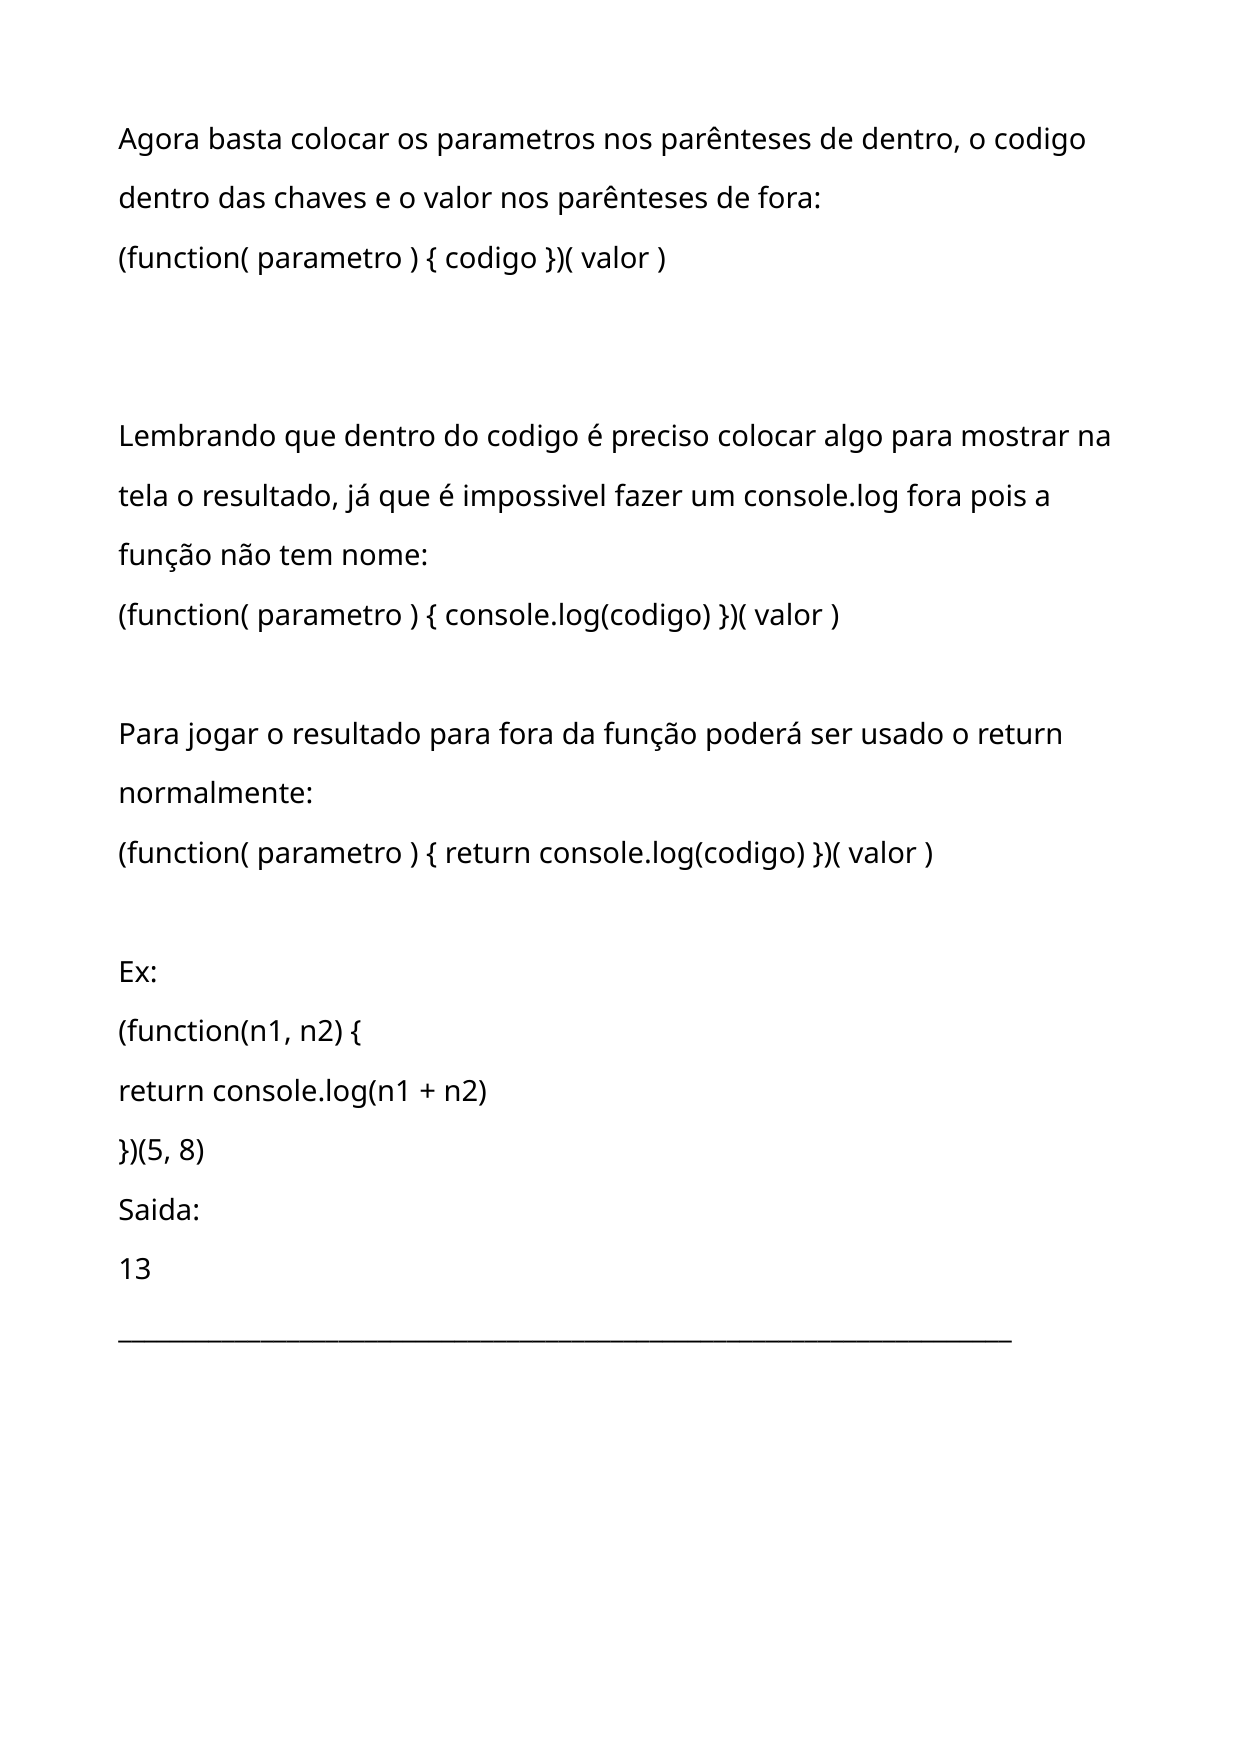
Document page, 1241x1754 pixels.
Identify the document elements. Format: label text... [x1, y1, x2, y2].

text Ex: [118, 951, 1122, 991]
text Para jogar o resultado para fora da função poderá ser usado o return normalmente: [118, 713, 1122, 812]
text 13 [118, 1248, 1122, 1288]
text _____________________________________________________________________ [118, 1308, 1122, 1347]
text (function( parametro ) { codigo })( valor ) [118, 237, 1122, 277]
text Lembrando que dentro do codigo é preciso colocar algo para mostrar na tela o resultado, já que é impossivel fazer um console.log fora pois a função não tem nome: (function( parametro ) { console.log(codigo) })( valor ) [118, 416, 1122, 634]
text Saida: [118, 1189, 1122, 1228]
text })(5, 8) [118, 1129, 1122, 1169]
text Agora basta colocar os parametros nos parênteses de dentro, o codigo dentro das chaves e o valor nos parênteses de fora: [118, 118, 1122, 217]
text return console.log(n1 + n2) [118, 1070, 1122, 1109]
text (function(n1, n2) { [118, 1010, 1122, 1050]
text (function( parametro ) { return console.log(codigo) })( valor ) [118, 832, 1122, 872]
